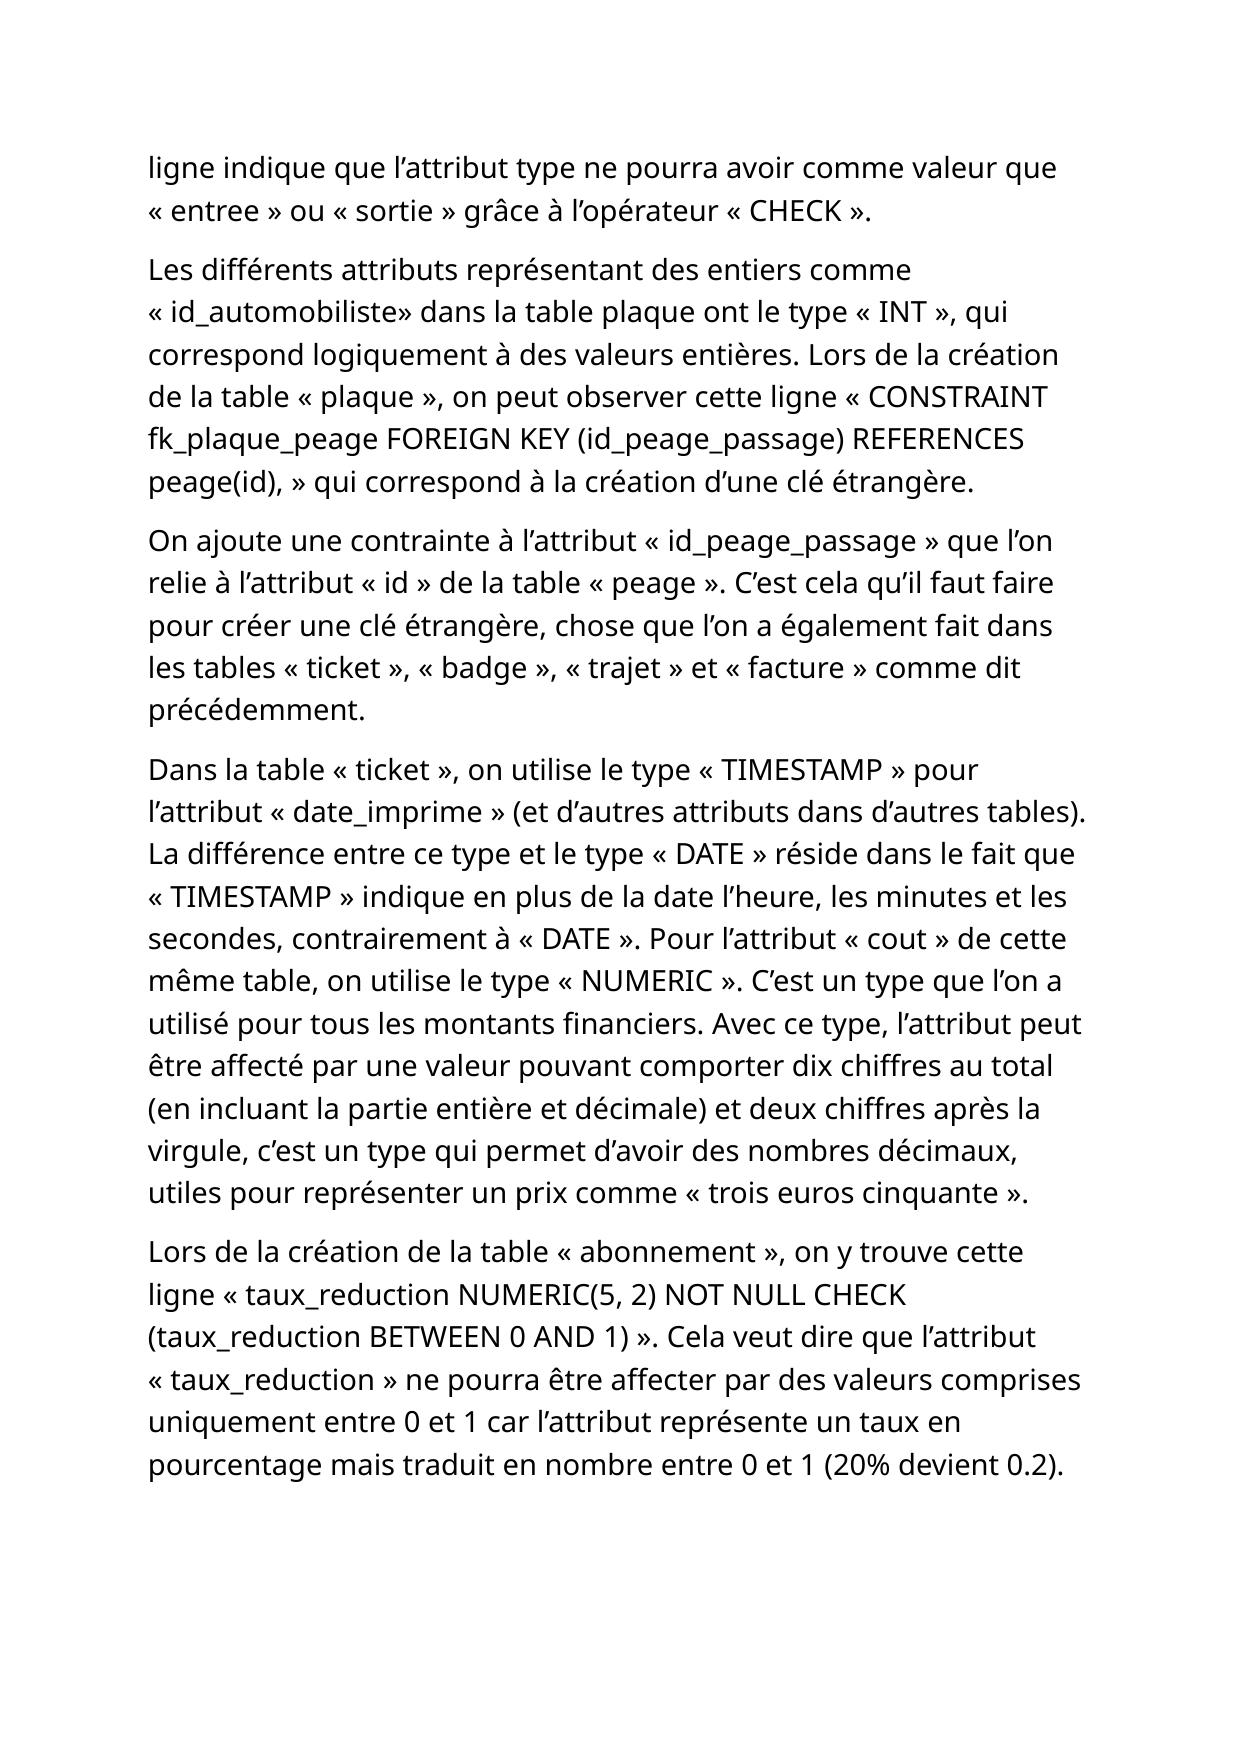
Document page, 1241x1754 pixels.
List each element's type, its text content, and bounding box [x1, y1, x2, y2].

text Les différents attributs représentant des entiers comme « id_automobiliste» dans la table plaque ont le type « INT », qui correspond logiquement à des valeurs entières. Lors de la création de la table « plaque », on peut observer cette ligne « CONSTRAINT fk_plaque_peage FOREIGN KEY (id_peage_passage) REFERENCES peage(id), » qui correspond à la création d’une clé étrangère. [148, 249, 1093, 501]
text ligne indique que l’attribut type ne pourra avoir comme valeur que « entree » ou « sortie » grâce à l’opérateur « CHECK ». [148, 148, 1093, 230]
text Lors de la création de la table « abonnement », on y trouve cette ligne « taux_reduction NUMERIC(5, 2) NOT NULL CHECK (taux_reduction BETWEEN 0 AND 1) ». Cela veut dire que l’attribut « taux_reduction » ne pourra être affecter par des valeurs comprises uniquement entre 0 et 1 car l’attribut représente un taux en pourcentage mais traduit en nombre entre 0 et 1 (20% devient 0.2). [148, 1232, 1093, 1483]
text On ajoute une contrainte à l’attribut « id_peage_passage » que l’on relie à l’attribut « id » de la table « peage ». C’est cela qu’il faut faire pour créer une clé étrangère, chose que l’on a également fait dans les tables « ticket », « badge », « trajet » et « facture » comme dit précédemment. [148, 520, 1093, 729]
text Dans la table « ticket », on utilise le type « TIMESTAMP » pour l’attribut « date_imprime » (et d’autres attributs dans d’autres tables). La différence entre ce type et le type « DATE » réside dans le fait que « TIMESTAMP » indique en plus de la date l’heure, les minutes et les secondes, contrairement à « DATE ». Pour l’attribut « cout » de cette même table, on utilise le type « NUMERIC ». C’est un type que l’on a utilisé pour tous les montants financiers. Avec ce type, l’attribut peut être affecté par une valeur pouvant comporter dix chiffres au total (en incluant la partie entière et décimale) et deux chiffres après la virgule, c’est un type qui permet d’avoir des nombres décimaux, utiles pour représenter un prix comme « trois euros cinquante ». [148, 749, 1093, 1212]
